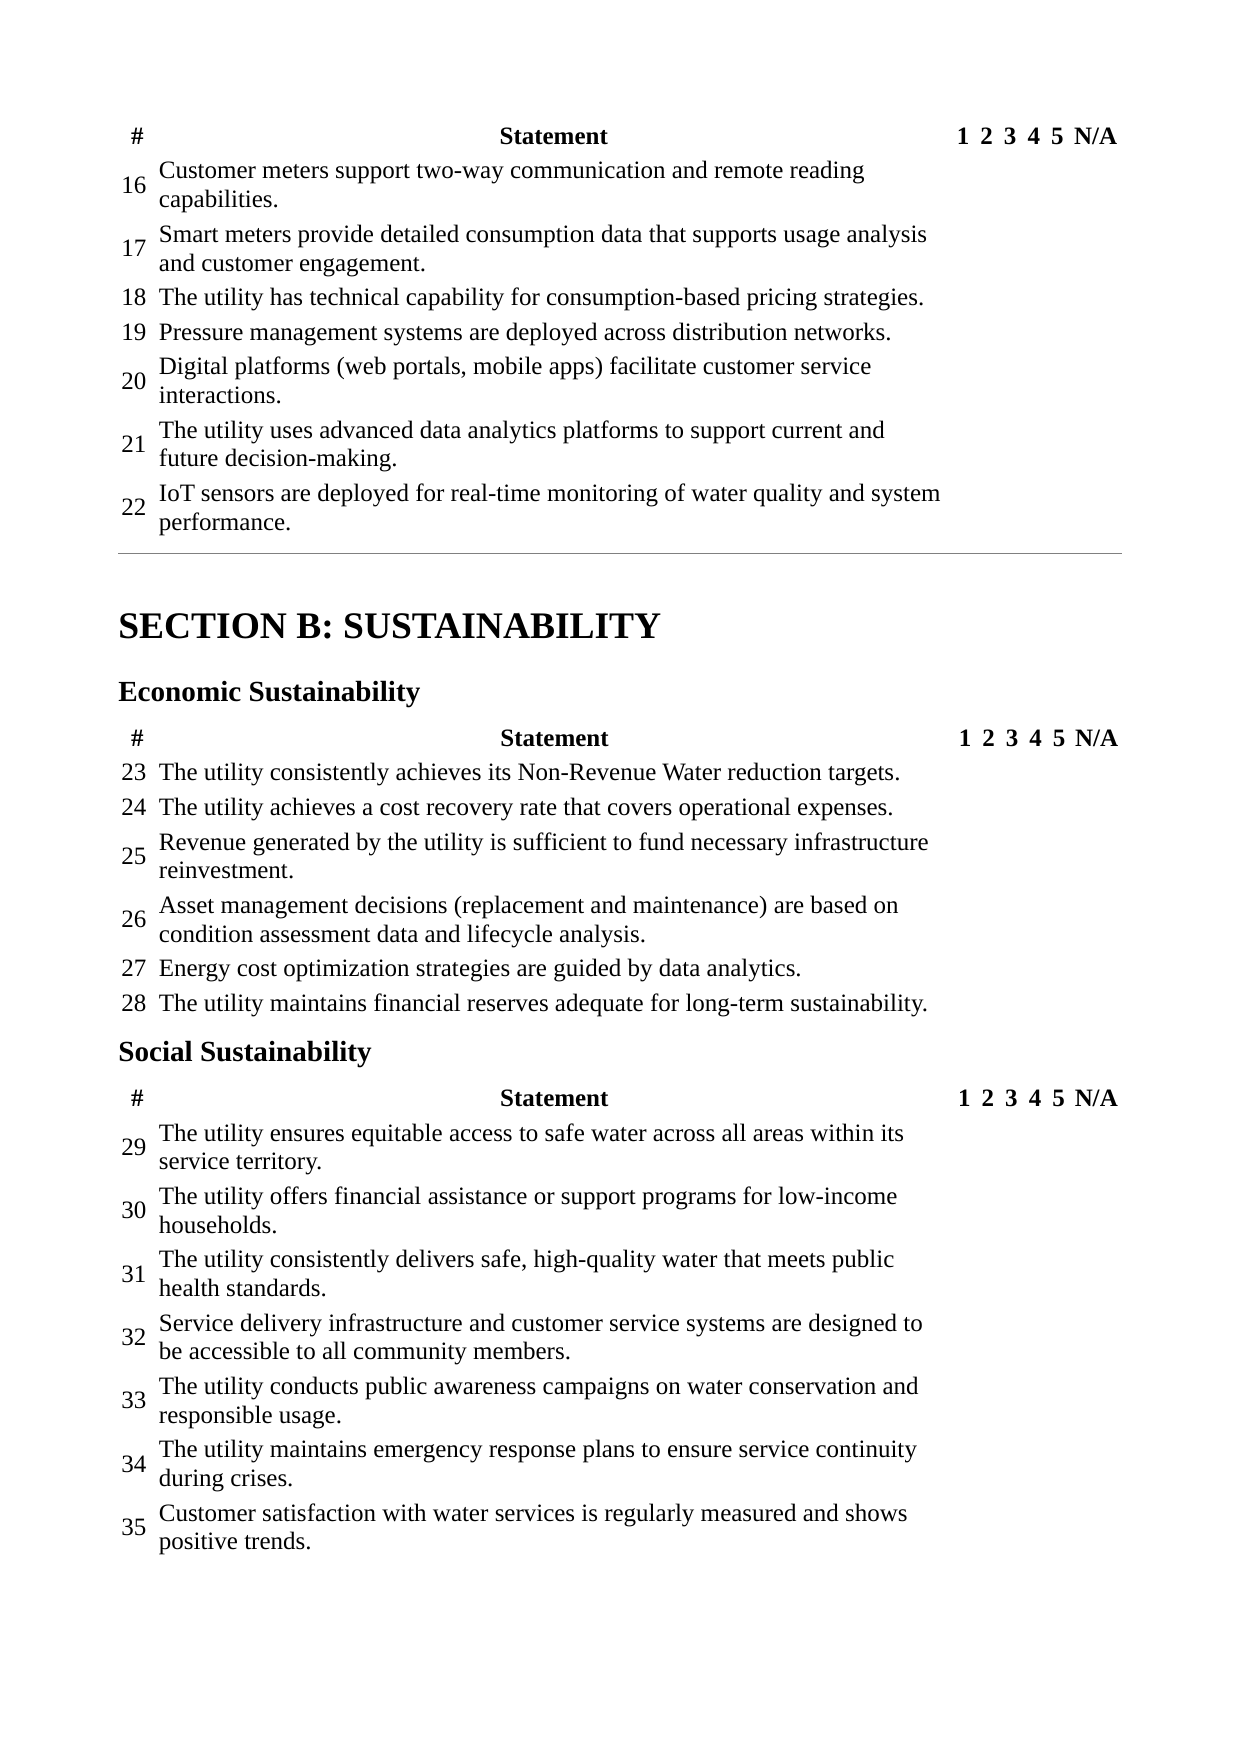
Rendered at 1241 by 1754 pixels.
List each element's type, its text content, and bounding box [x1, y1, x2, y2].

table_header 3 [1000, 1080, 1023, 1115]
table_header 5 [1047, 720, 1071, 754]
table_cell [953, 1495, 976, 1558]
table_header Statement [156, 1080, 952, 1115]
table_header 1 [953, 720, 976, 754]
table_cell [1000, 824, 1023, 887]
table_cell [998, 314, 1022, 348]
table_cell 29 [118, 1115, 156, 1178]
table_cell [1024, 985, 1047, 1019]
table_header 1 [953, 1080, 976, 1115]
table_cell [998, 349, 1022, 412]
table_cell [1069, 216, 1122, 279]
table_cell [976, 1115, 999, 1178]
table_cell [1022, 314, 1045, 348]
table_header # [118, 1080, 156, 1115]
table_cell 35 [118, 1495, 156, 1558]
table_cell [1045, 475, 1069, 538]
table_cell [976, 887, 1000, 950]
table_cell [1070, 1305, 1122, 1368]
table_cell Customer satisfaction with water services is regularly measured and shows positive trends. [156, 1495, 952, 1558]
table_cell The utility conducts public awareness campaigns on water conservation and responsible usage. [156, 1368, 952, 1431]
table_cell [998, 279, 1022, 314]
table_cell [1024, 887, 1047, 950]
table_cell [1000, 1431, 1023, 1495]
table_cell [1069, 475, 1122, 538]
table_cell [1071, 985, 1122, 1019]
table_cell [1000, 789, 1023, 824]
table_cell [1045, 349, 1069, 412]
table_cell [975, 279, 998, 314]
table_cell [1071, 950, 1122, 985]
table_header Statement [156, 720, 953, 754]
table_cell [951, 314, 974, 348]
table_cell [953, 887, 976, 950]
table_cell The utility ensures equitable access to safe water across all areas within its service territory. [156, 1115, 952, 1178]
table_cell [1024, 950, 1047, 985]
table_cell [998, 153, 1022, 216]
subtitle Economic Sustainability [118, 674, 1122, 707]
table_cell [1023, 1495, 1047, 1558]
table_cell [1047, 950, 1071, 985]
table_cell [1022, 216, 1045, 279]
table_cell The utility consistently achieves its Non-Revenue Water reduction targets. [156, 755, 953, 789]
table_cell [1024, 789, 1047, 824]
table_cell [1047, 887, 1071, 950]
table_cell Revenue generated by the utility is sufficient to fund necessary infrastructure reinvestment. [156, 824, 953, 887]
table_cell [1070, 1368, 1122, 1431]
table_header # [118, 720, 156, 754]
table_cell [1023, 1178, 1047, 1241]
table_header N/A [1070, 1080, 1122, 1115]
table_cell [1071, 755, 1122, 789]
table_cell [1045, 153, 1069, 216]
table_cell [1047, 1241, 1070, 1305]
table_cell 25 [118, 824, 156, 887]
table_header 5 [1045, 118, 1069, 153]
table_cell [953, 755, 976, 789]
table_cell [1070, 1241, 1122, 1305]
table_cell [1000, 950, 1023, 985]
table_cell [975, 314, 998, 348]
table_header 5 [1047, 1080, 1070, 1115]
table_cell [1047, 1115, 1070, 1178]
table_header 2 [975, 118, 998, 153]
table_cell The utility consistently delivers safe, high-quality water that meets public health standards. [156, 1241, 952, 1305]
table_cell [1023, 1431, 1047, 1495]
table_cell [1023, 1368, 1047, 1431]
table_header N/A [1071, 720, 1122, 754]
table_cell Pressure management systems are deployed across distribution networks. [156, 314, 951, 348]
table_cell 24 [118, 789, 156, 824]
table_cell 20 [118, 349, 156, 412]
table_cell [1024, 824, 1047, 887]
table_cell [1070, 1431, 1122, 1495]
table_cell [998, 475, 1022, 538]
table_cell [1023, 1305, 1047, 1368]
table_cell [1047, 824, 1071, 887]
table_cell The utility achieves a cost recovery rate that covers operational expenses. [156, 789, 953, 824]
table_cell 22 [118, 475, 156, 538]
table_cell 19 [118, 314, 156, 348]
table_cell 16 [118, 153, 156, 216]
table_cell 17 [118, 216, 156, 279]
table_cell [1000, 1178, 1023, 1241]
table_cell [976, 1431, 999, 1495]
table_cell [1047, 1178, 1070, 1241]
table_cell [976, 1178, 999, 1241]
table_cell [1022, 349, 1045, 412]
table_cell [976, 755, 1000, 789]
table_header Statement [156, 118, 951, 153]
table_cell The utility maintains emergency response plans to ensure service continuity during crises. [156, 1431, 952, 1495]
table_cell [1071, 789, 1122, 824]
table_cell [1047, 755, 1071, 789]
table_cell 32 [118, 1305, 156, 1368]
table_cell [1070, 1115, 1122, 1178]
table_cell [951, 153, 974, 216]
table_cell [953, 1178, 976, 1241]
table_cell [976, 1305, 999, 1368]
table_header 3 [998, 118, 1022, 153]
table_cell Service delivery infrastructure and customer service systems are designed to be accessible to all community members. [156, 1305, 952, 1368]
table_cell 23 [118, 755, 156, 789]
table_header 4 [1022, 118, 1045, 153]
table_cell [1000, 1305, 1023, 1368]
table_cell [951, 279, 974, 314]
table_header 2 [976, 720, 1000, 754]
table_cell [976, 789, 1000, 824]
table_cell [1022, 412, 1045, 475]
table_cell [976, 950, 1000, 985]
table_cell [953, 1305, 976, 1368]
table_header 1 [951, 118, 974, 153]
table_cell 31 [118, 1241, 156, 1305]
table_cell [1069, 279, 1122, 314]
table_cell [1070, 1495, 1122, 1558]
table_cell [976, 1368, 999, 1431]
table_cell [998, 412, 1022, 475]
table_cell [1000, 755, 1023, 789]
table_cell [951, 475, 974, 538]
table_cell [1022, 279, 1045, 314]
table_header 3 [1000, 720, 1023, 754]
table_cell The utility has technical capability for consumption-based pricing strategies. [156, 279, 951, 314]
table_cell Customer meters support two-way communication and remote reading capabilities. [156, 153, 951, 216]
table_cell [1047, 1431, 1070, 1495]
table_cell [976, 1241, 999, 1305]
table_cell [1000, 1241, 1023, 1305]
table_cell [1045, 412, 1069, 475]
table_cell [951, 216, 974, 279]
table_cell [1000, 1368, 1023, 1431]
table_cell [953, 1115, 976, 1178]
table_cell [953, 1431, 976, 1495]
table_header # [118, 118, 156, 153]
table_cell 27 [118, 950, 156, 985]
table_cell [976, 985, 1000, 1019]
table_cell [1047, 789, 1071, 824]
table_cell 28 [118, 985, 156, 1019]
table_cell Smart meters provide detailed consumption data that supports usage analysis and customer engagement. [156, 216, 951, 279]
table_cell 26 [118, 887, 156, 950]
table_cell 30 [118, 1178, 156, 1241]
table_cell [1000, 887, 1023, 950]
table_header N/A [1069, 118, 1122, 153]
table_cell 34 [118, 1431, 156, 1495]
table_cell The utility offers financial assistance or support programs for low-income households. [156, 1178, 952, 1241]
table_header 2 [976, 1080, 999, 1115]
table_cell Digital platforms (web portals, mobile apps) facilitate customer service interactions. [156, 349, 951, 412]
table_cell [1045, 216, 1069, 279]
table_cell The utility maintains financial reserves adequate for long-term sustainability. [156, 985, 953, 1019]
table_cell [951, 349, 974, 412]
table_cell [953, 950, 976, 985]
table_cell [1023, 1241, 1047, 1305]
table_cell [1047, 1368, 1070, 1431]
table_cell [975, 412, 998, 475]
table_cell [1045, 314, 1069, 348]
table_cell [951, 412, 974, 475]
table_cell 33 [118, 1368, 156, 1431]
table_cell [1045, 279, 1069, 314]
table_cell [998, 216, 1022, 279]
table_cell [1023, 1115, 1047, 1178]
table_header 4 [1024, 720, 1047, 754]
table_cell [976, 1495, 999, 1558]
table_cell 21 [118, 412, 156, 475]
table_cell [953, 1368, 976, 1431]
table_cell [1071, 887, 1122, 950]
table_cell Asset management decisions (replacement and maintenance) are based on condition assessment data and lifecycle analysis. [156, 887, 953, 950]
table_cell [1069, 153, 1122, 216]
table_cell [975, 153, 998, 216]
table_cell [1070, 1178, 1122, 1241]
table_cell [976, 824, 1000, 887]
table_cell [975, 349, 998, 412]
table_cell Energy cost optimization strategies are guided by data analytics. [156, 950, 953, 985]
subtitle Social Sustainability [118, 1034, 1122, 1068]
table_cell [1022, 153, 1045, 216]
table_cell [1047, 1495, 1070, 1558]
table_cell [1022, 475, 1045, 538]
table_cell [1000, 1495, 1023, 1558]
table_cell [953, 985, 976, 1019]
table_cell [1047, 985, 1071, 1019]
table_cell [1069, 314, 1122, 348]
table_cell 18 [118, 279, 156, 314]
table_cell [1047, 1305, 1070, 1368]
table_cell [975, 216, 998, 279]
table_cell [1071, 824, 1122, 887]
table_cell [1069, 412, 1122, 475]
table_cell [953, 1241, 976, 1305]
table_cell [953, 789, 976, 824]
table_cell [975, 475, 998, 538]
table_cell The utility uses advanced data analytics platforms to support current and future decision-making. [156, 412, 951, 475]
table_cell IoT sensors are deployed for real-time monitoring of water quality and system performance. [156, 475, 951, 538]
table_cell [953, 824, 976, 887]
table_cell [1000, 985, 1023, 1019]
table_cell [1024, 755, 1047, 789]
subtitle SECTION B: SUSTAINABILITY [118, 604, 1122, 647]
table_cell [1069, 349, 1122, 412]
table_header 4 [1023, 1080, 1047, 1115]
table_cell [1000, 1115, 1023, 1178]
